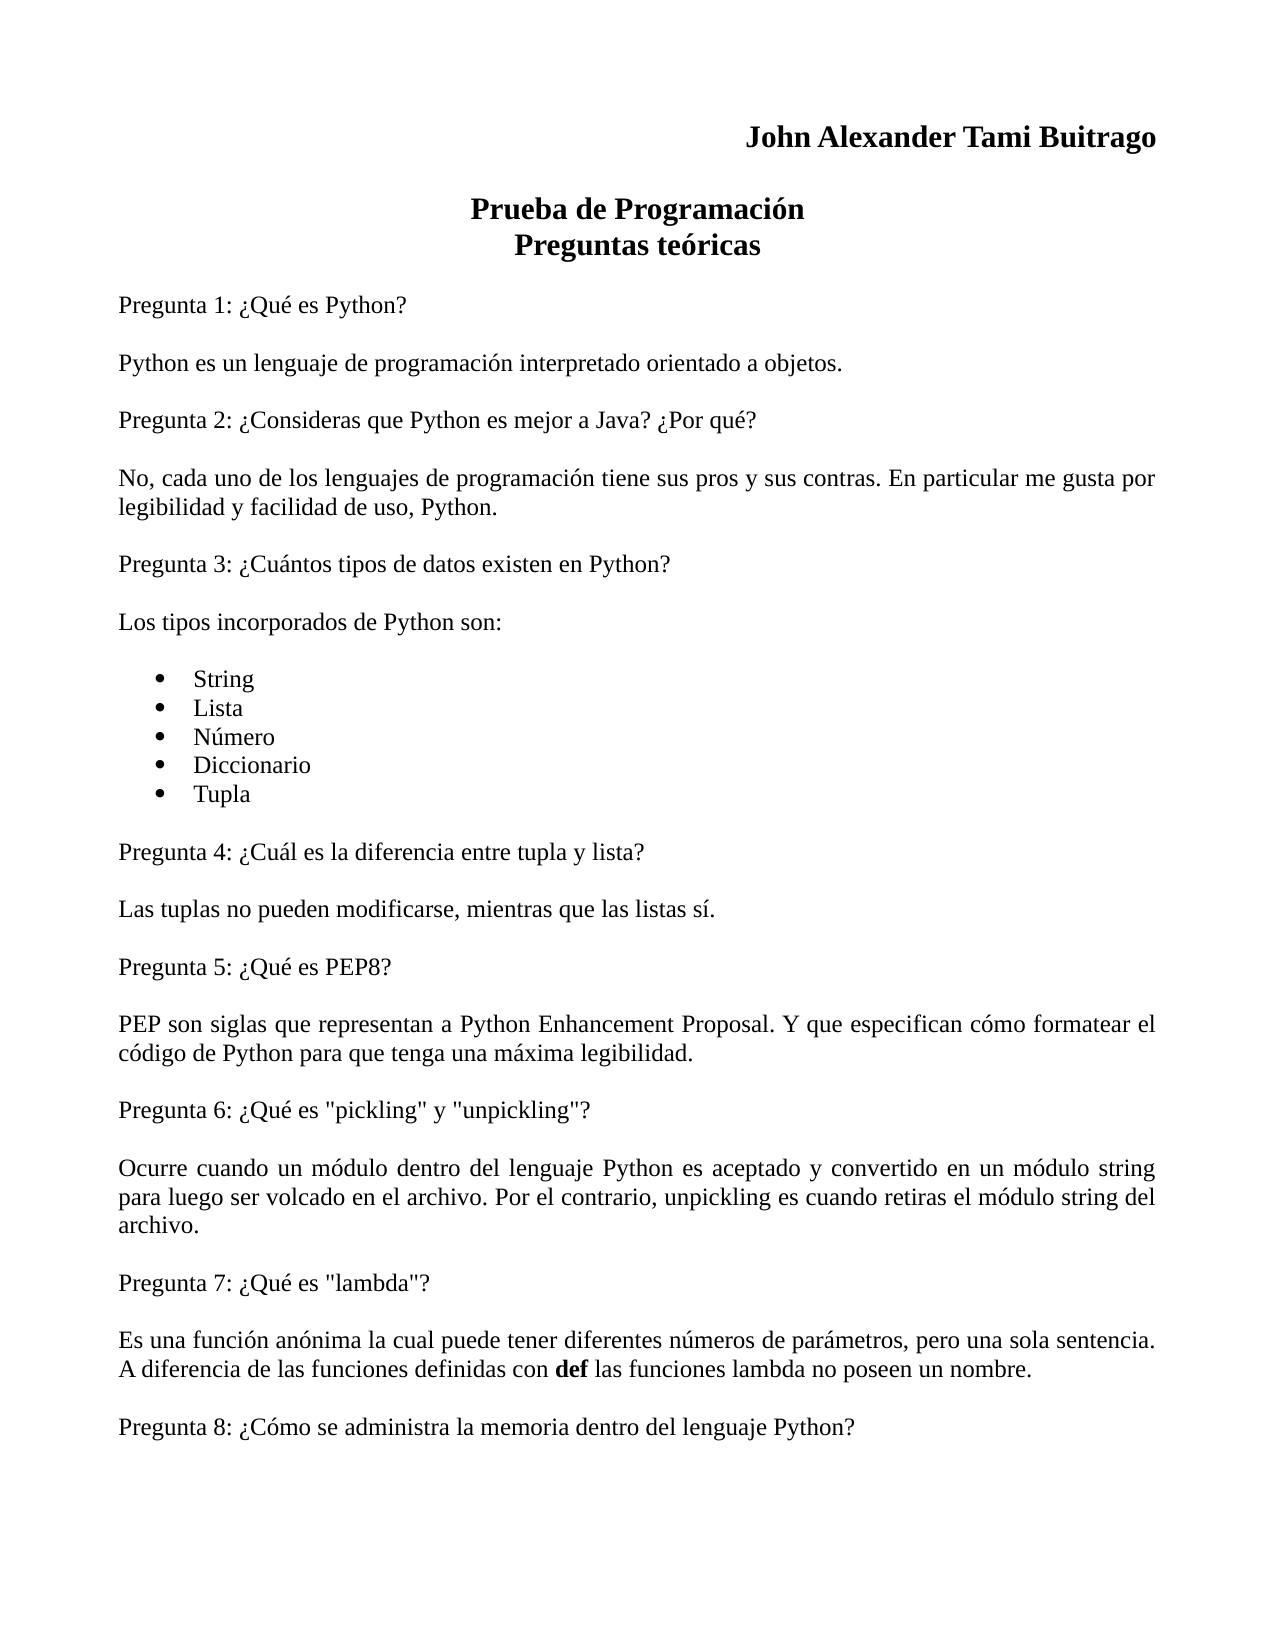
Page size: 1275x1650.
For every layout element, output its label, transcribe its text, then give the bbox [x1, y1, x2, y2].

text John Alexander Tami Buitrago [118, 118, 1157, 154]
text Pregunta 8: ¿Cómo se administra la memoria dentro del lenguaje Python? [118, 1412, 1157, 1441]
text Pregunta 1: ¿Qué es Python? [118, 291, 1157, 319]
text No, cada uno de los lenguajes de programación tiene sus pros y sus contras. En particular me gusta por legibilidad y facilidad de uso, Python. [118, 463, 1157, 521]
text Python es un lenguaje de programación interpretado orientado a objetos. [118, 348, 1157, 377]
text Los tipos incorporados de Python son: [118, 607, 1157, 636]
list Diccionario [156, 751, 1157, 779]
text Pregunta 3: ¿Cuántos tipos de datos existen en Python? [118, 549, 1157, 578]
list Tupla [156, 779, 1157, 808]
text Pregunta 4: ¿Cuál es la diferencia entre tupla y lista? [118, 837, 1157, 866]
text Pregunta 5: ¿Qué es PEP8? [118, 952, 1157, 981]
text Pregunta 2: ¿Consideras que Python es mejor a Java? ¿Por qué? [118, 406, 1157, 434]
list String [156, 664, 1157, 693]
text Las tuplas no pueden modificarse, mientras que las listas sí. [118, 894, 1157, 923]
text Ocurre cuando un módulo dentro del lenguaje Python es aceptado y convertido en un módulo string para luego ser volcado en el archivo. Por el contrario, unpickling es cuando retiras el módulo string del archivo. [118, 1153, 1157, 1239]
list Lista [156, 693, 1157, 722]
text Prueba de Programación [118, 190, 1157, 226]
text Pregunta 6: ¿Qué es "pickling" y "unpickling"? [118, 1096, 1157, 1124]
text Es una función anónima la cual puede tener diferentes números de parámetros, pero una sola sentencia. A diferencia de las funciones definidas con def las funciones lambda no poseen un nombre. [118, 1326, 1157, 1383]
text Preguntas teóricas [118, 226, 1157, 262]
text Pregunta 7: ¿Qué es "lambda"? [118, 1268, 1157, 1297]
list Número [156, 722, 1157, 751]
text PEP son siglas que representan a Python Enhancement Proposal. Y que especifican cómo formatear el código de Python para que tenga una máxima legibilidad. [118, 1009, 1157, 1067]
